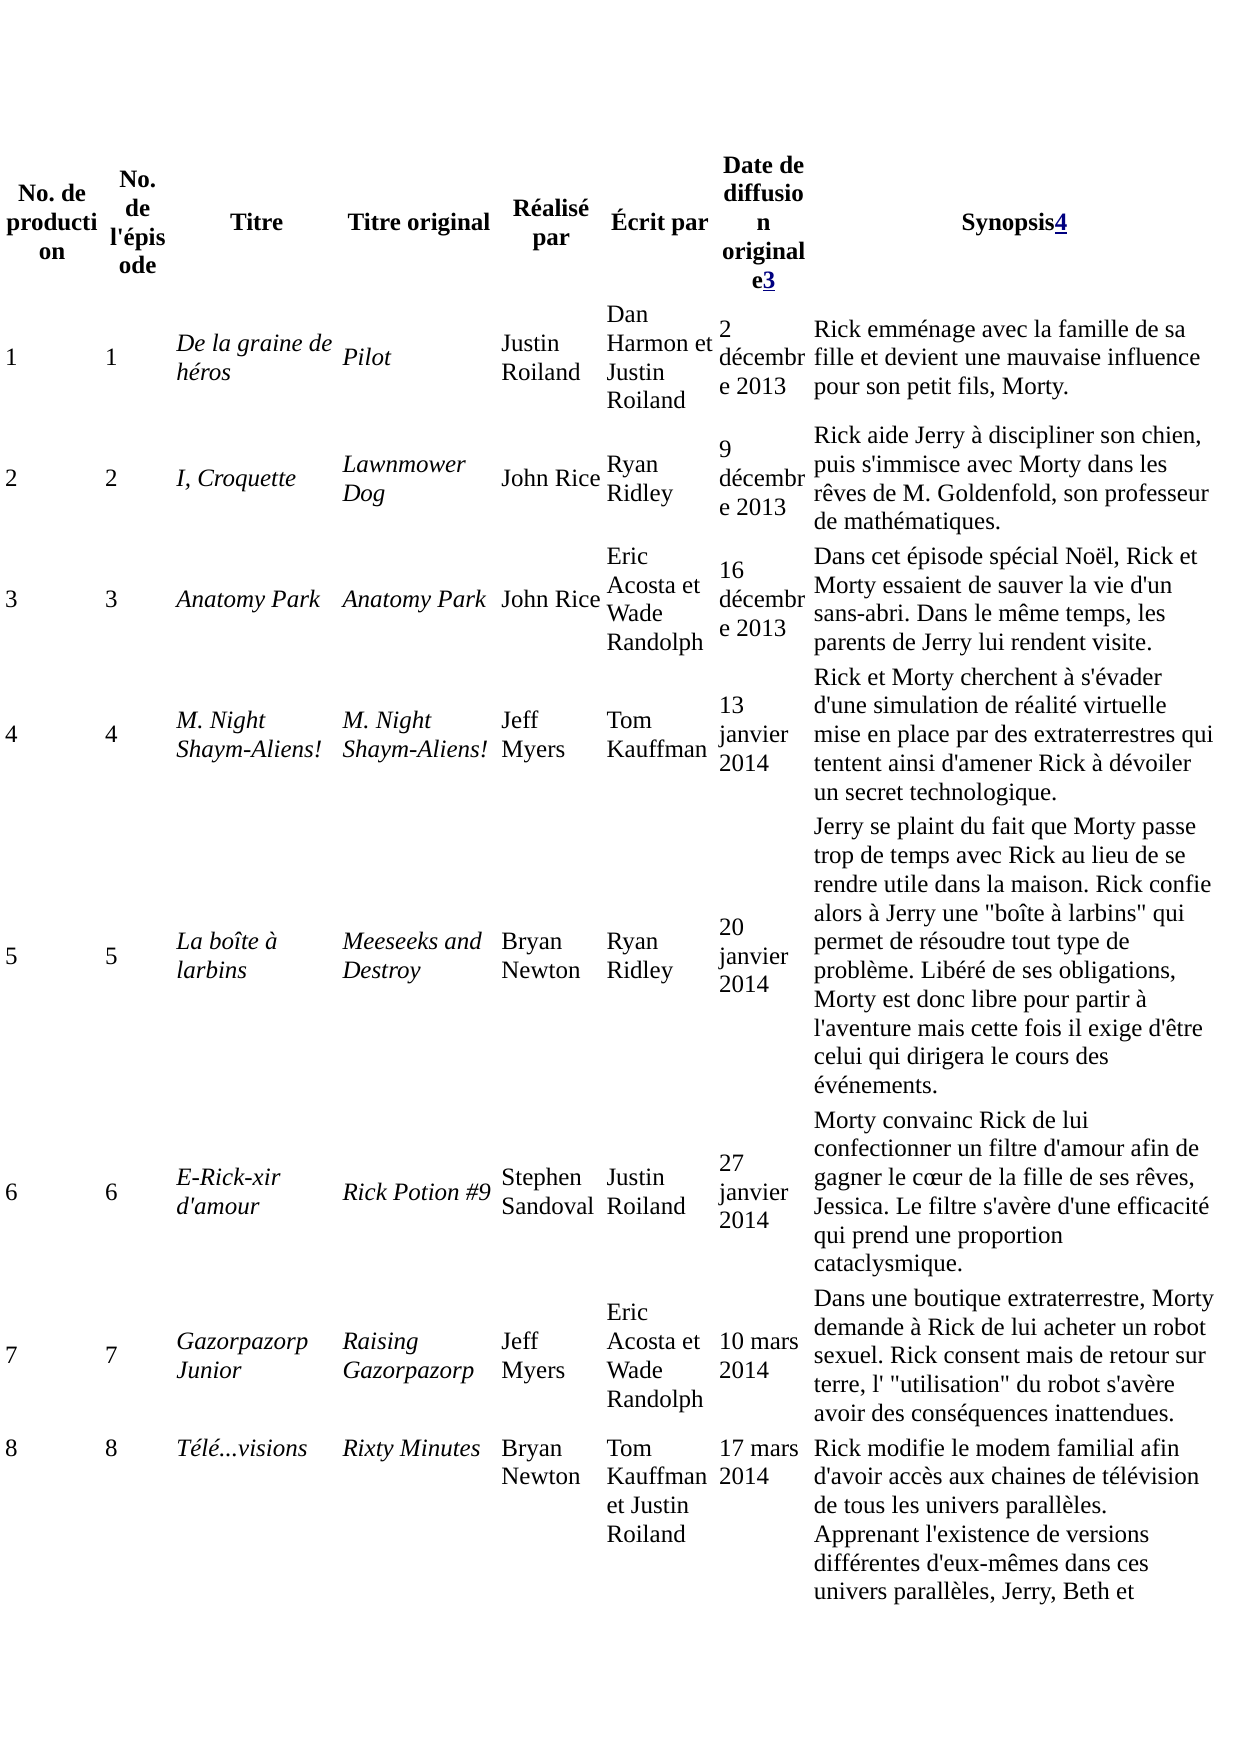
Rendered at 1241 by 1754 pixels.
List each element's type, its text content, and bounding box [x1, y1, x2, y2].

table_cell 4 [2, 659, 102, 808]
table_header Titre [173, 147, 339, 296]
table_cell 8 [2, 1430, 102, 1608]
table_cell 20 janvier 2014 [716, 809, 811, 1102]
table_cell Anatomy Park [173, 538, 339, 659]
table_cell 6 [102, 1102, 173, 1280]
table_cell Tom Kauffman [604, 659, 716, 808]
table_cell Rixty Minutes [339, 1430, 498, 1608]
table_cell Justin Roiland [604, 1102, 716, 1280]
table_header Écrit par [604, 147, 716, 296]
table_cell 8 [102, 1430, 173, 1608]
table_cell 7 [2, 1280, 102, 1430]
table_cell Ryan Ridley [604, 417, 716, 538]
table_cell 1 [102, 296, 173, 417]
table_cell Anatomy Park [339, 538, 498, 659]
table_header Titre original [339, 147, 498, 296]
table_cell Dans cet épisode spécial Noël, Rick et Morty essaient de sauver la vie d'un sans-abri. Dans le même temps, les parents de Jerry lui rendent visite. [811, 538, 1218, 659]
table_cell 5 [2, 809, 102, 1102]
table_cell 17 mars 2014 [716, 1430, 811, 1608]
table_cell Rick Potion #9 [339, 1102, 498, 1280]
table_cell Justin Roiland [498, 296, 603, 417]
table_cell 16 décembre 2013 [716, 538, 811, 659]
table_cell 5 [102, 809, 173, 1102]
table_cell 3 [102, 538, 173, 659]
table_cell 3 [2, 538, 102, 659]
table_cell La boîte à larbins [173, 809, 339, 1102]
table_cell Meeseeks and Destroy [339, 809, 498, 1102]
table_cell 2 [2, 417, 102, 538]
table_header Synopsis4 [811, 147, 1218, 296]
table_cell Lawnmower Dog [339, 417, 498, 538]
table_cell Bryan Newton [498, 1430, 603, 1608]
table_cell De la graine de héros [173, 296, 339, 417]
table_cell 7 [102, 1280, 173, 1430]
table_cell E-Rick-xir d'amour [173, 1102, 339, 1280]
table_cell 6 [2, 1102, 102, 1280]
table_cell Ryan Ridley [604, 809, 716, 1102]
table_cell Rick modifie le modem familial afin d'avoir accès aux chaines de télévision de tous les univers parallèles. Apprenant l'existence de versions différentes d'eux-mêmes dans ces univers parallèles, Jerry, Beth et [811, 1430, 1218, 1608]
table_cell M. Night Shaym-Aliens! [173, 659, 339, 808]
table_cell Raising Gazorpazorp [339, 1280, 498, 1430]
table_cell Tom Kauffman et Justin Roiland [604, 1430, 716, 1608]
table_cell 2 [102, 417, 173, 538]
table_header No. de production [2, 147, 102, 296]
table_cell Télé...visions [173, 1430, 339, 1608]
table_cell 1 [2, 296, 102, 417]
table_header No. de l'épisode [102, 147, 173, 296]
table_cell Jerry se plaint du fait que Morty passe trop de temps avec Rick au lieu de se rendre utile dans la maison. Rick confie alors à Jerry une "boîte à larbins" qui permet de résoudre tout type de problème. Libéré de ses obligations, Morty est donc libre pour partir à l'aventure mais cette fois il exige d'être celui qui dirigera le cours des événements. [811, 809, 1218, 1102]
table_cell Dans une boutique extraterrestre, Morty demande à Rick de lui acheter un robot sexuel. Rick consent mais de retour sur terre, l' "utilisation" du robot s'avère avoir des conséquences inattendues. [811, 1280, 1218, 1430]
table_header Réalisé par [498, 147, 603, 296]
table_cell Eric Acosta et Wade Randolph [604, 1280, 716, 1430]
table_cell 13 janvier 2014 [716, 659, 811, 808]
table_cell Rick et Morty cherchent à s'évader d'une simulation de réalité virtuelle mise en place par des extraterrestres qui tentent ainsi d'amener Rick à dévoiler un secret technologique. [811, 659, 1218, 808]
table_header Date de diffusion originale3 [716, 147, 811, 296]
table_cell Rick emménage avec la famille de sa fille et devient une mauvaise influence pour son petit fils, Morty. [811, 296, 1218, 417]
table_cell 27 janvier 2014 [716, 1102, 811, 1280]
table_cell 10 mars 2014 [716, 1280, 811, 1430]
table_cell 2 décembre 2013 [716, 296, 811, 417]
table_cell Jeff Myers [498, 659, 603, 808]
table_cell 4 [102, 659, 173, 808]
table_cell Gazorpazorp Junior [173, 1280, 339, 1430]
table_cell John Rice [498, 538, 603, 659]
table_cell Dan Harmon et Justin Roiland [604, 296, 716, 417]
table_cell Eric Acosta et Wade Randolph [604, 538, 716, 659]
table_cell M. Night Shaym-Aliens! [339, 659, 498, 808]
table_cell Stephen Sandoval [498, 1102, 603, 1280]
table_cell Morty convainc Rick de lui confectionner un filtre d'amour afin de gagner le cœur de la fille de ses rêves, Jessica. Le filtre s'avère d'une efficacité qui prend une proportion cataclysmique. [811, 1102, 1218, 1280]
table_cell 9 décembre 2013 [716, 417, 811, 538]
table_cell Rick aide Jerry à discipliner son chien, puis s'immisce avec Morty dans les rêves de M. Goldenfold, son professeur de mathématiques. [811, 417, 1218, 538]
table_cell John Rice [498, 417, 603, 538]
table_cell I, Croquette [173, 417, 339, 538]
table_cell Jeff Myers [498, 1280, 603, 1430]
table_cell Pilot [339, 296, 498, 417]
table_cell Bryan Newton [498, 809, 603, 1102]
